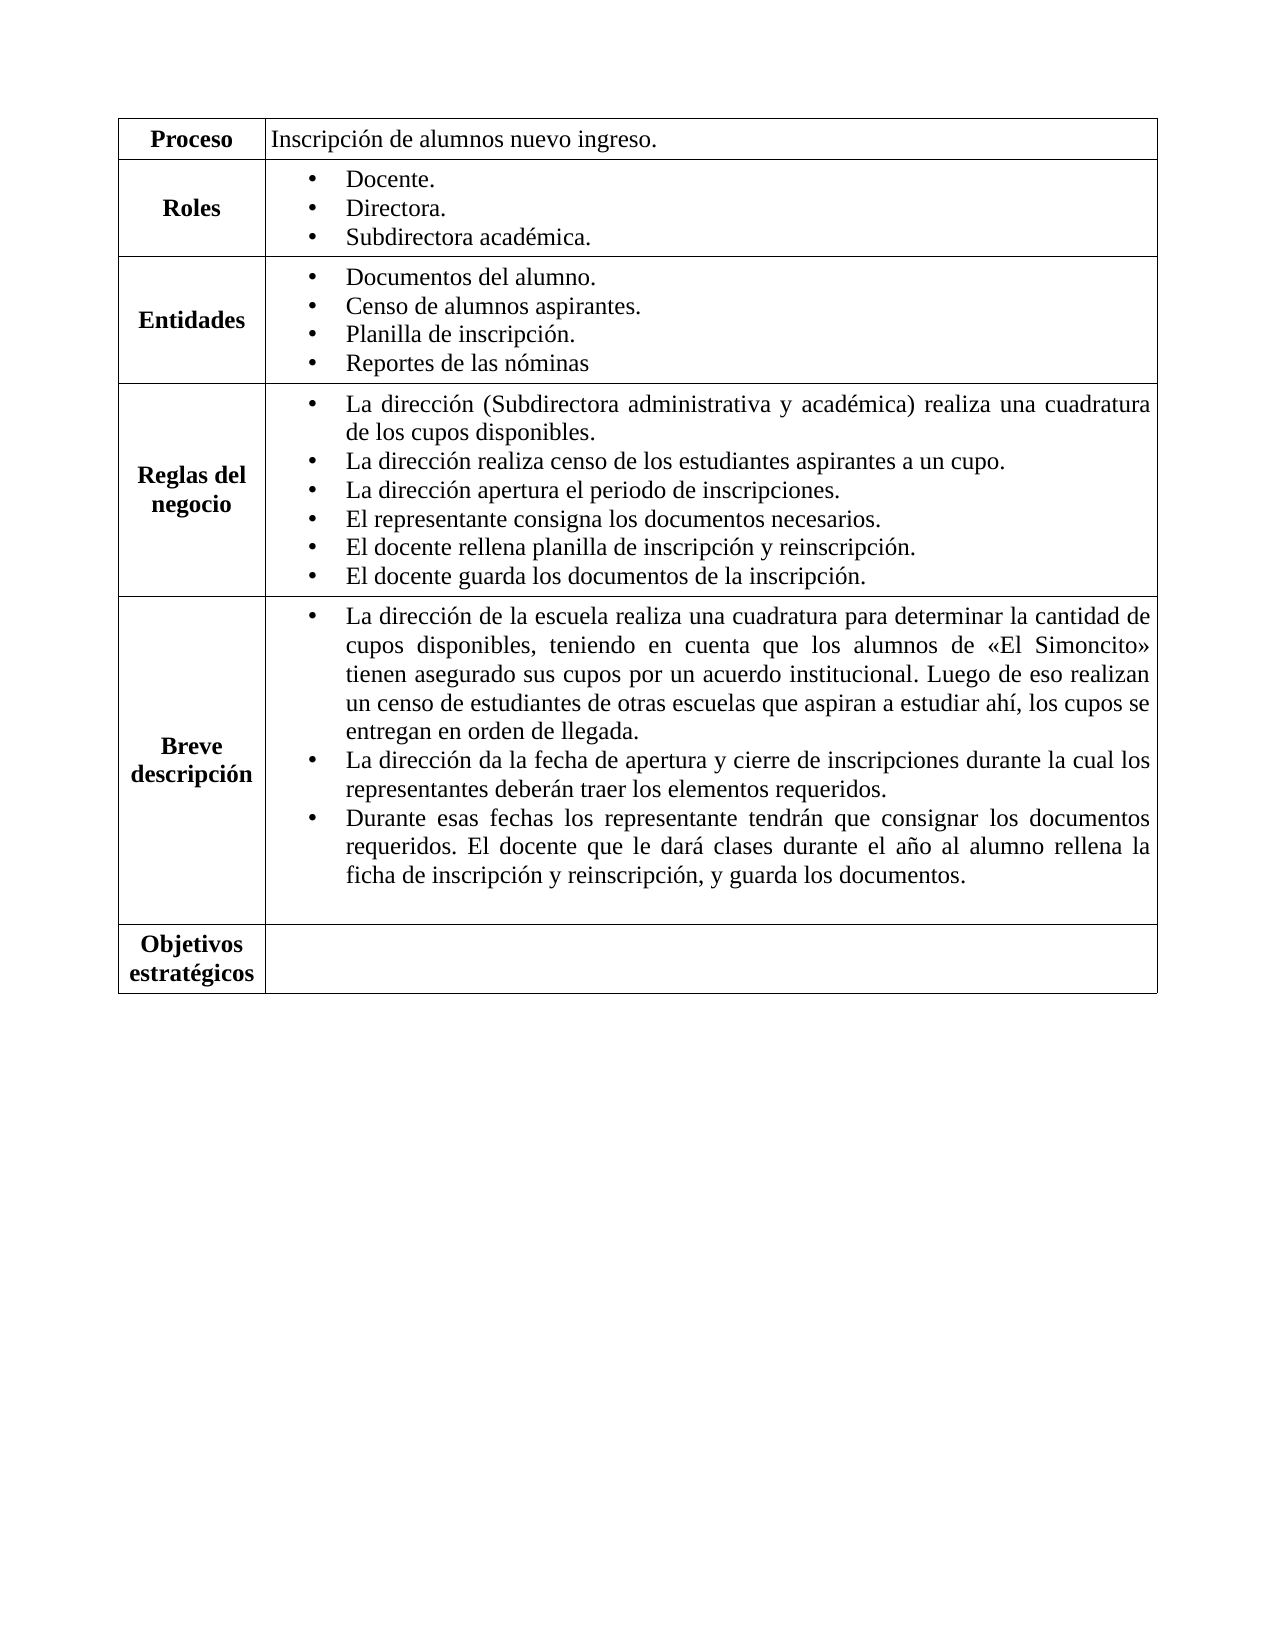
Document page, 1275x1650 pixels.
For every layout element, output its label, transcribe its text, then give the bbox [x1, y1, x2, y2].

table_cell Docente. Directora. Subdirectora académica. [266, 160, 1157, 256]
table_header Proceso [119, 119, 265, 158]
table_cell Roles [119, 160, 265, 256]
table_cell La dirección (Subdirectora administrativa y académica) realiza una cuadratura de los cupos disponibles. La dirección realiza censo de los estudiantes aspirantes a un cupo. La dirección apertura el periodo de inscripciones. El representante consigna los documentos necesarios. El docente rellena planilla de inscripción y reinscripción. El docente guarda los documentos de la inscripción. [266, 384, 1157, 596]
table_header Inscripción de alumnos nuevo ingreso. [266, 119, 1157, 158]
table_cell Entidades [119, 257, 265, 383]
table_cell Reglas del negocio [119, 384, 265, 596]
table_cell Breve descripción [119, 597, 265, 923]
table_cell La dirección de la escuela realiza una cuadratura para determinar la cantidad de cupos disponibles, teniendo en cuenta que los alumnos de «El Simoncito» tienen asegurado sus cupos por un acuerdo institucional. Luego de eso realizan un censo de estudiantes de otras escuelas que aspiran a estudiar ahí, los cupos se entregan en orden de llegada. La dirección da la fecha de apertura y cierre de inscripciones durante la cual los representantes deberán traer los elementos requeridos. Durante esas fechas los representante tendrán que consignar los documentos requeridos. El docente que le dará clases durante el año al alumno rellena la ficha de inscripción y reinscripción, y guarda los documentos. [266, 597, 1157, 923]
table_cell Documentos del alumno. Censo de alumnos aspirantes. Planilla de inscripción. Reportes de las nóminas [266, 257, 1157, 383]
table_cell Objetivos estratégicos [119, 925, 265, 992]
table_cell [266, 925, 1157, 992]
